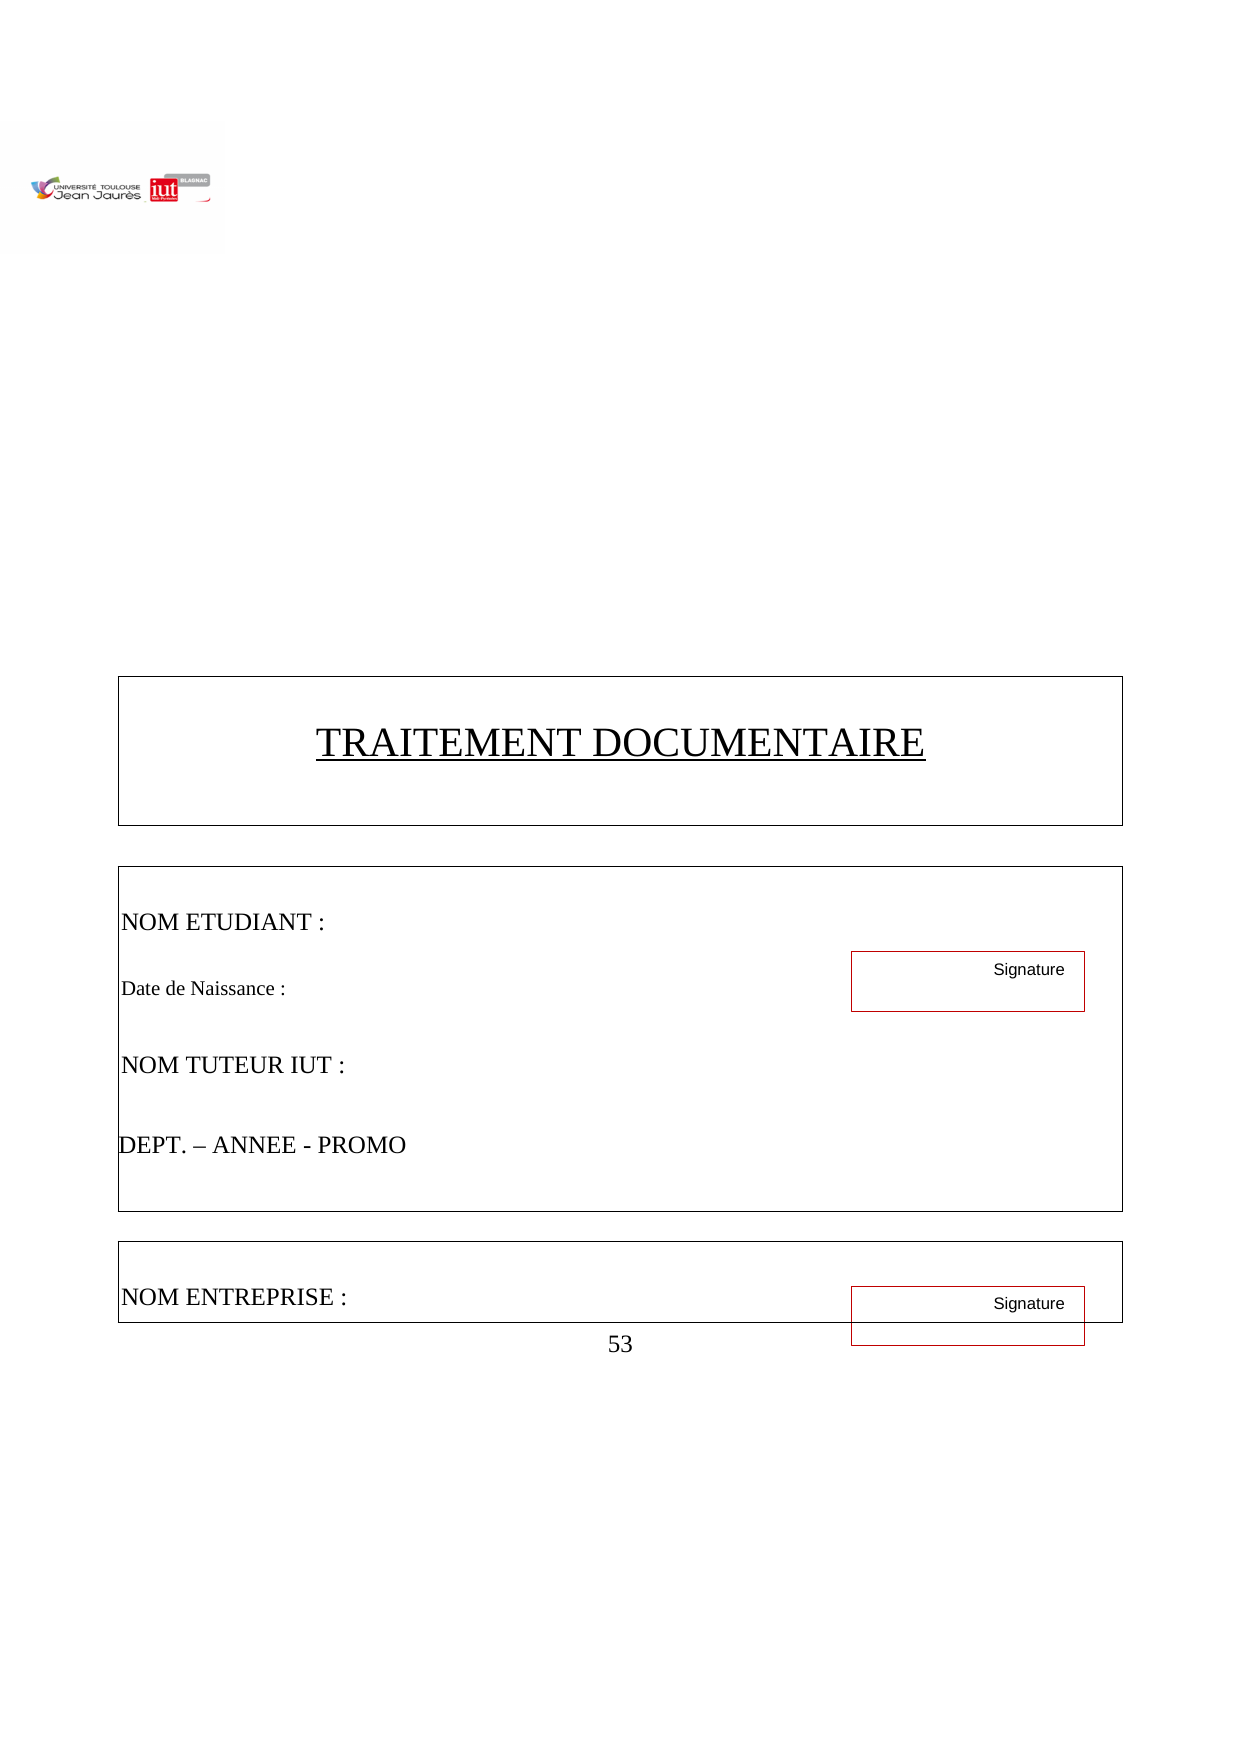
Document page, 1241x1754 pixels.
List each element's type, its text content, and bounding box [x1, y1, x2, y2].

table_header TRAITEMENT DOCUMENTAIRE [119, 677, 1122, 824]
table_header NOM ENTREPRISE : Ville – Pays : NOM TUTEUR ENTREPRISE : [119, 1242, 1122, 1322]
table_header NOM ENTREPRISE : Ville – Pays : NOM TUTEUR ENTREPRISE : [852, 1287, 1084, 1322]
table_header NOM ETUDIANT : Date de Naissance : NOM TUTEUR IUT : DEPT. – ANNEE - PROMO [119, 867, 1122, 1211]
picture [0, 121, 226, 254]
